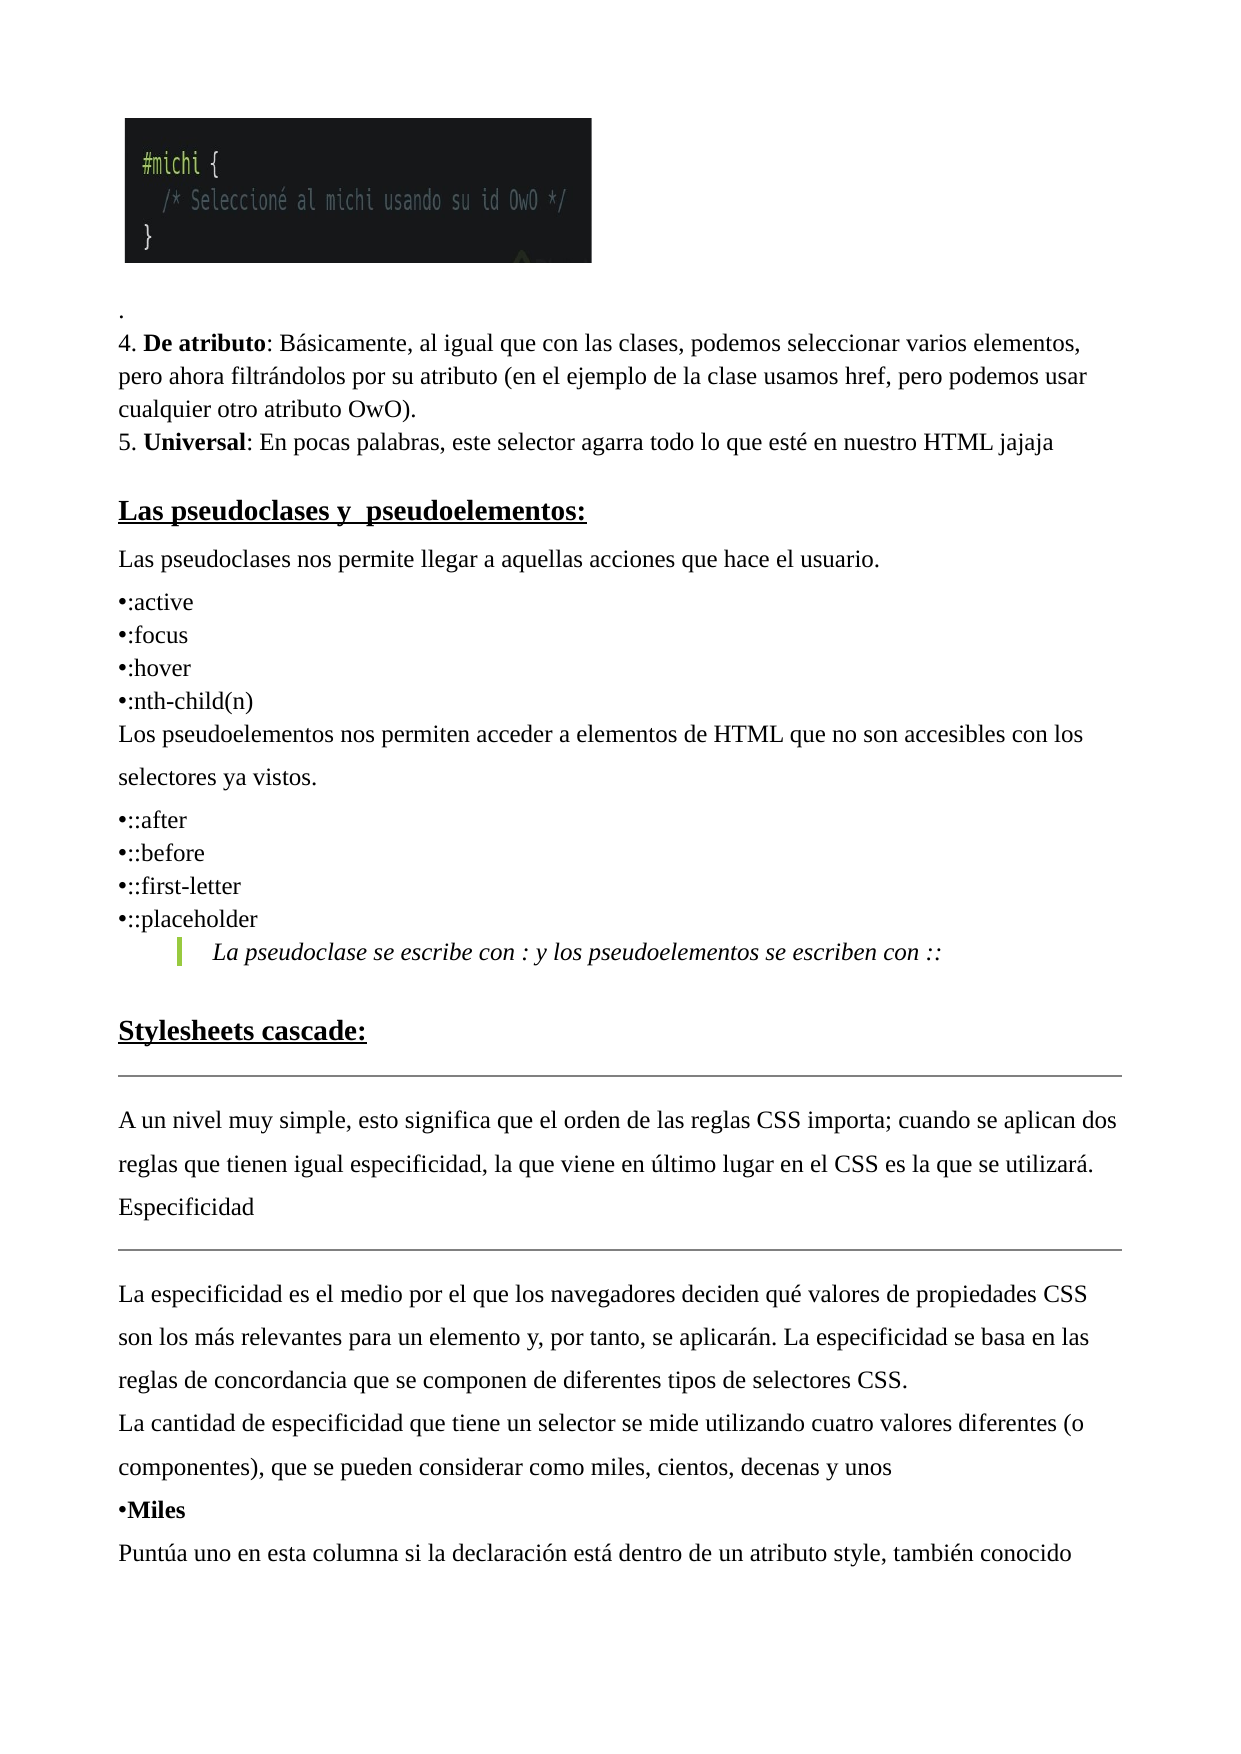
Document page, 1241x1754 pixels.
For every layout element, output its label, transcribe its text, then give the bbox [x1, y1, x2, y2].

picture [124, 118, 592, 263]
list ::placeholder [118, 904, 1122, 933]
list :active [118, 587, 1122, 616]
text A un nivel muy simple, esto significa que el orden de las reglas CSS importa; cuando se aplican dos reglas que tienen igual especificidad, la que viene en último lugar en el CSS es la que se utilizará. [118, 1106, 1122, 1177]
list :focus [118, 620, 1122, 648]
subtitle Stylesheets cascade: [118, 1013, 1122, 1047]
list ::before [118, 838, 1122, 867]
text La especificidad es el medio por el que los navegadores deciden qué valores de propiedades CSS son los más relevantes para un elemento y, por tanto, se aplicarán. La especificidad se basa en las reglas de concordancia que se componen de diferentes tipos de selectores CSS. La cantidad de especificidad que tiene un selector se mide utilizando cuatro valores diferentes (o componentes), que se pueden considerar como miles, cientos, decenas y unos [118, 1279, 1122, 1480]
list ::first-letter [118, 871, 1122, 900]
list :nth-child(n) [118, 686, 1122, 714]
text Las pseudoclases y pseudoelementos: [118, 493, 1122, 527]
list :hover [118, 653, 1122, 682]
subtitle Especificidad [118, 1192, 1122, 1221]
text Las pseudoclases nos permite llegar a aquellas acciones que hace el usuario. [118, 544, 1122, 572]
list Miles Puntúa uno en esta columna si la declaración está dentro de un atributo style, también conocido [118, 1495, 1122, 1567]
text Los pseudoelementos nos permiten acceder a elementos de HTML que no son accesibles con los selectores ya vistos. [118, 719, 1122, 791]
text La pseudoclase se escribe con : y los pseudoelementos se escriben con :: [182, 937, 1063, 966]
text . 4. De atributo: Básicamente, al igual que con las clases, podemos seleccionar varios elementos, pero ahora filtrándolos por su atributo (en el ejemplo de la clase usamos href, pero podemos usar cualquier otro atributo OwO). 5. Universal: En pocas palabras, este selector agarra todo lo que esté en nuestro HTML jajaja [118, 118, 1122, 456]
list ::after [118, 805, 1122, 834]
